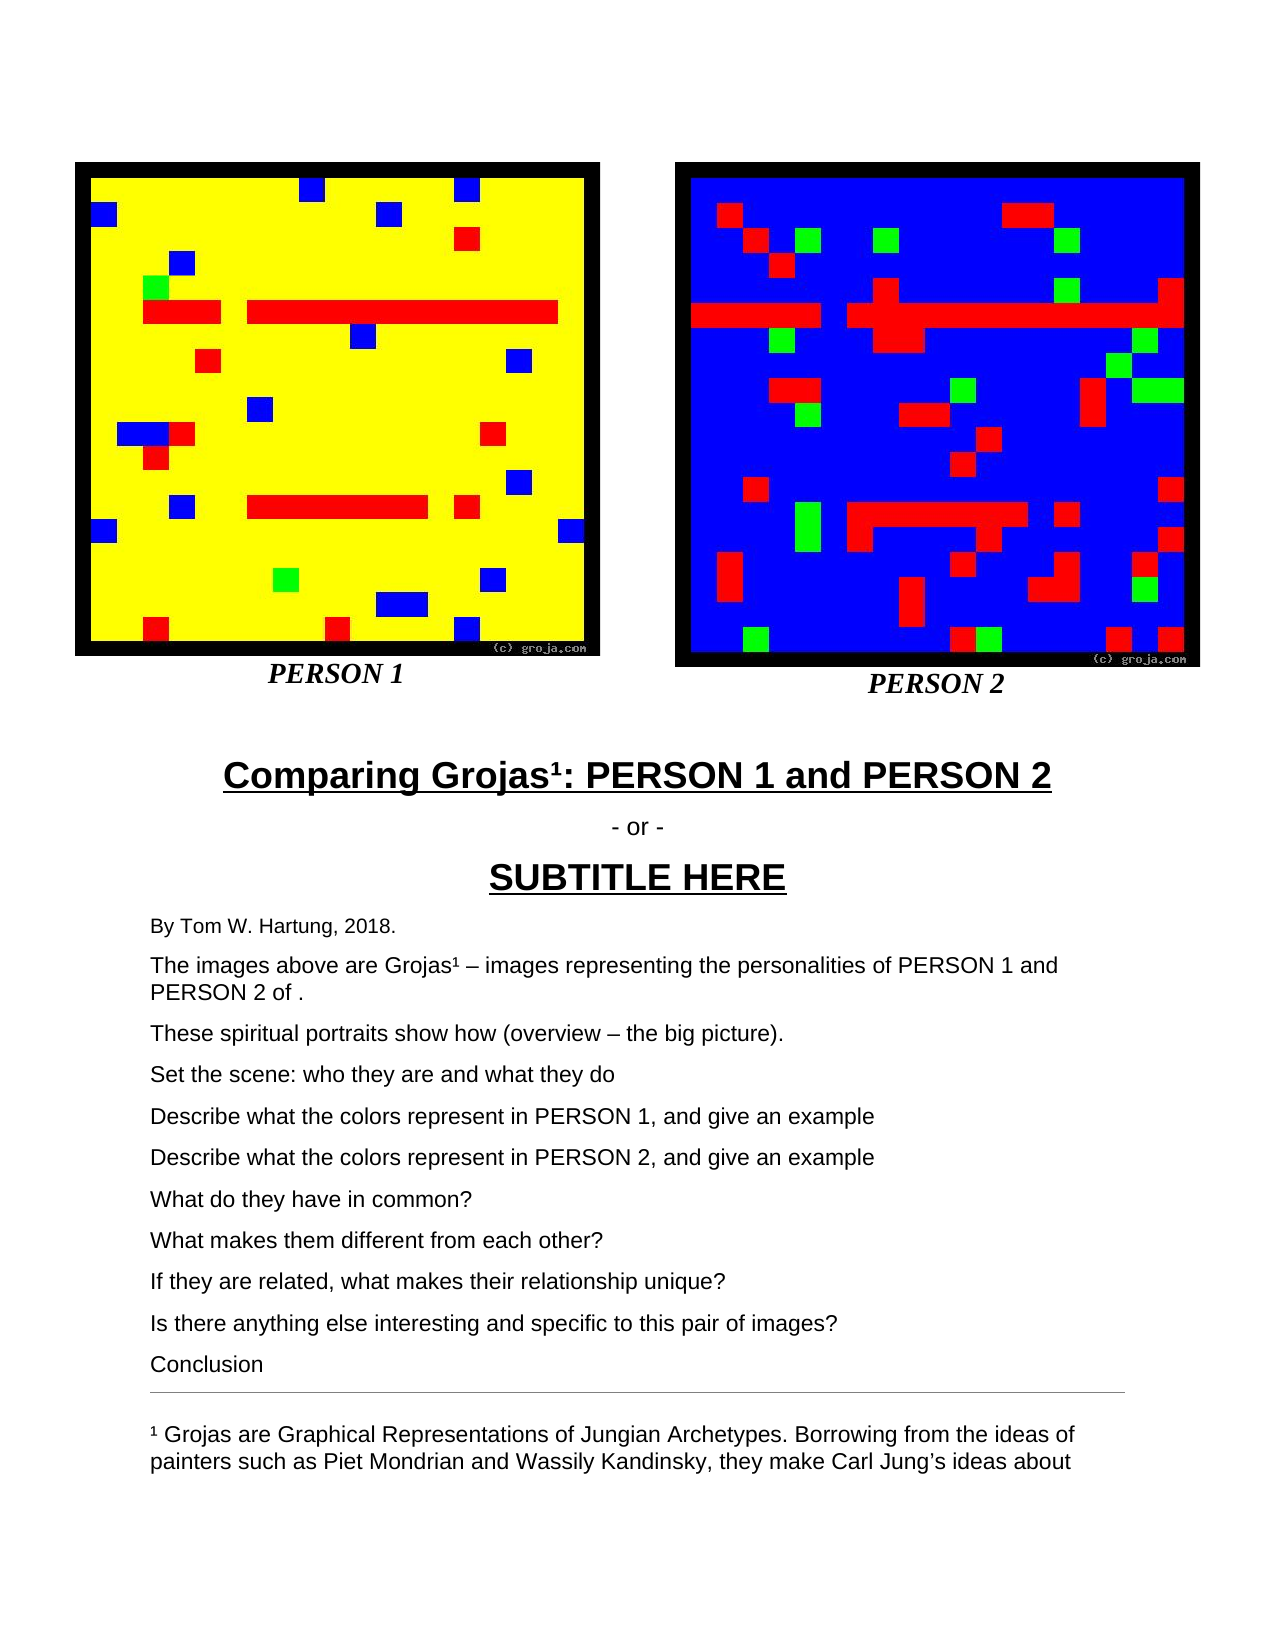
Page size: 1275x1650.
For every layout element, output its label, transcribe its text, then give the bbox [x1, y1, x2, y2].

text Comparing Grojas¹: PERSON 1 and PERSON 2 [150, 753, 1125, 797]
picture [75, 162, 600, 656]
text The images above are Grojas¹ – images representing the personalities of PERSON 1 and PERSON 2 of . [150, 952, 1125, 1005]
text Set the scene: who they are and what they do [150, 1061, 1125, 1088]
text These spiritual portraits show how (overview – the big picture). [150, 1020, 1125, 1046]
text If they are related, what makes their relationship unique? [150, 1268, 1125, 1294]
text SUBTITLE HERE [150, 855, 1125, 898]
text Conclusion [150, 1351, 1125, 1377]
text ¹ Grojas are Graphical Representations of Jungian Archetypes. Borrowing from the ideas of painters such as Piet Mondrian and Wassily Kandinsky, they make Carl Jung’s ideas about [150, 1421, 1125, 1474]
text What do they have in common? [150, 1186, 1125, 1212]
text What makes them different from each other? [150, 1227, 1125, 1253]
text Describe what the colors represent in PERSON 1, and give an example [150, 1103, 1125, 1129]
text PERSON 1 [75, 656, 600, 689]
text Describe what the colors represent in PERSON 2, and give an example [150, 1144, 1125, 1171]
text Is there anything else interesting and specific to this pair of images? [150, 1309, 1125, 1336]
text PERSON 2 [675, 667, 1200, 700]
text By Tom W. Hartung, 2018. [150, 913, 1125, 937]
picture [675, 162, 1200, 667]
text - or - [150, 812, 1125, 840]
